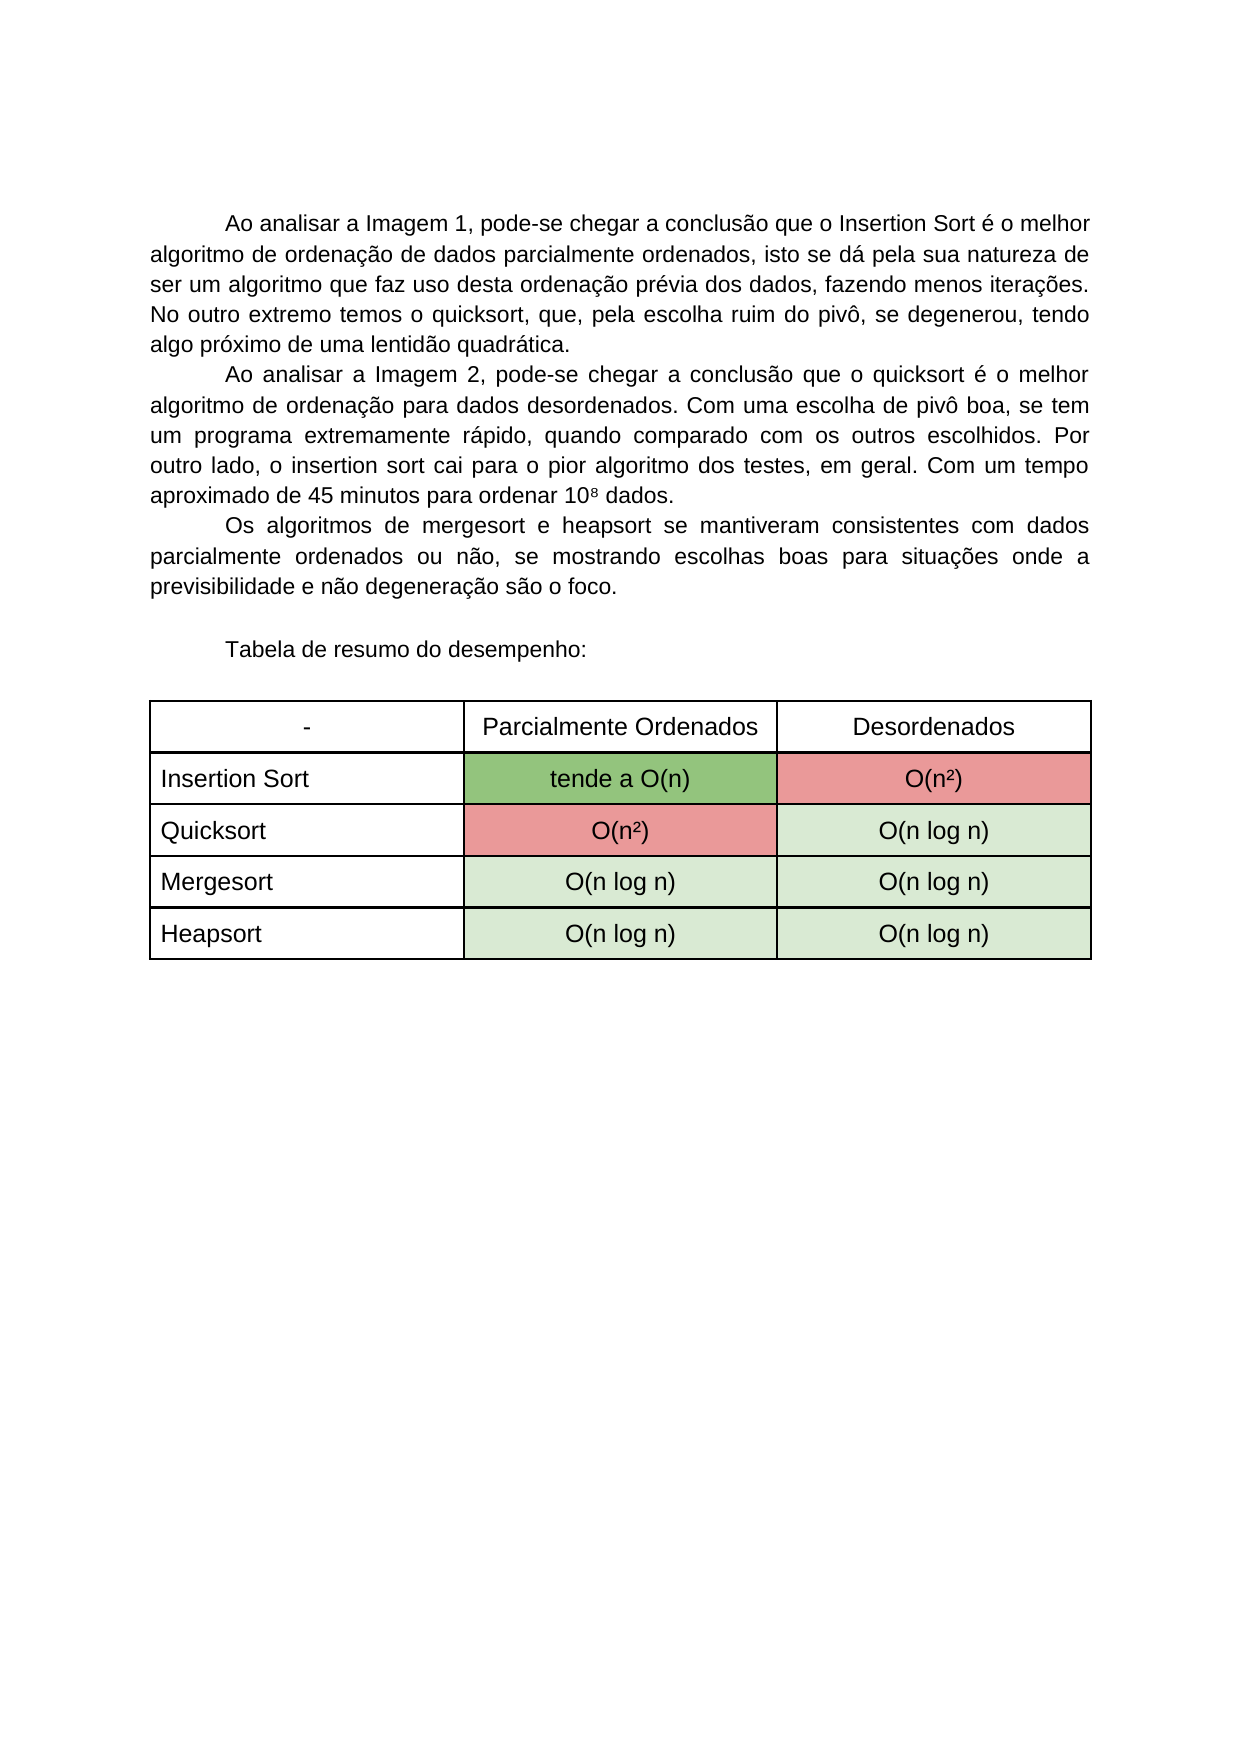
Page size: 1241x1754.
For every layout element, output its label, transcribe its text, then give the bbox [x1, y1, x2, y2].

table_cell O(n log n) [778, 805, 1090, 855]
table_cell Mergesort [151, 857, 463, 906]
table_header Desordenados [778, 702, 1090, 751]
table_cell tende a O(n) [465, 754, 776, 803]
table_header Parcialmente Ordenados [465, 702, 776, 751]
table_header - [151, 702, 463, 751]
table_cell O(n log n) [778, 909, 1090, 958]
text Tabela de resumo do desempenho: [150, 636, 1090, 662]
text Ao analisar a Imagem 2, pode-se chegar a conclusão que o quicksort é o melhor algoritmo de ordenação para dados desordenados. Com uma escolha de pivô boa, se tem um programa extremamente rápido, quando comparado com os outros escolhidos. Por outro lado, o insertion sort cai para o pior algoritmo dos testes, em geral. Com um tempo aproximado de 45 minutos para ordenar 10⁸ dados. [150, 361, 1090, 509]
table_cell Heapsort [151, 909, 463, 958]
table_cell Quicksort [151, 805, 463, 855]
table_cell O(n log n) [778, 857, 1090, 906]
text Ao analisar a Imagem 1, pode-se chegar a conclusão que o Insertion Sort é o melhor algoritmo de ordenação de dados parcialmente ordenados, isto se dá pela sua natureza de ser um algoritmo que faz uso desta ordenação prévia dos dados, fazendo menos iterações. No outro extremo temos o quicksort, que, pela escolha ruim do pivô, se degenerou, tendo algo próximo de uma lentidão quadrática. [150, 210, 1090, 358]
table_cell O(n²) [778, 754, 1090, 803]
table_cell O(n log n) [465, 857, 776, 906]
table_cell O(n²) [465, 805, 776, 855]
text Os algoritmos de mergesort e heapsort se mantiveram consistentes com dados parcialmente ordenados ou não, se mostrando escolhas boas para situações onde a previsibilidade e não degeneração são o foco. [150, 512, 1090, 599]
table_cell Insertion Sort [151, 754, 463, 803]
table_cell O(n log n) [465, 909, 776, 958]
